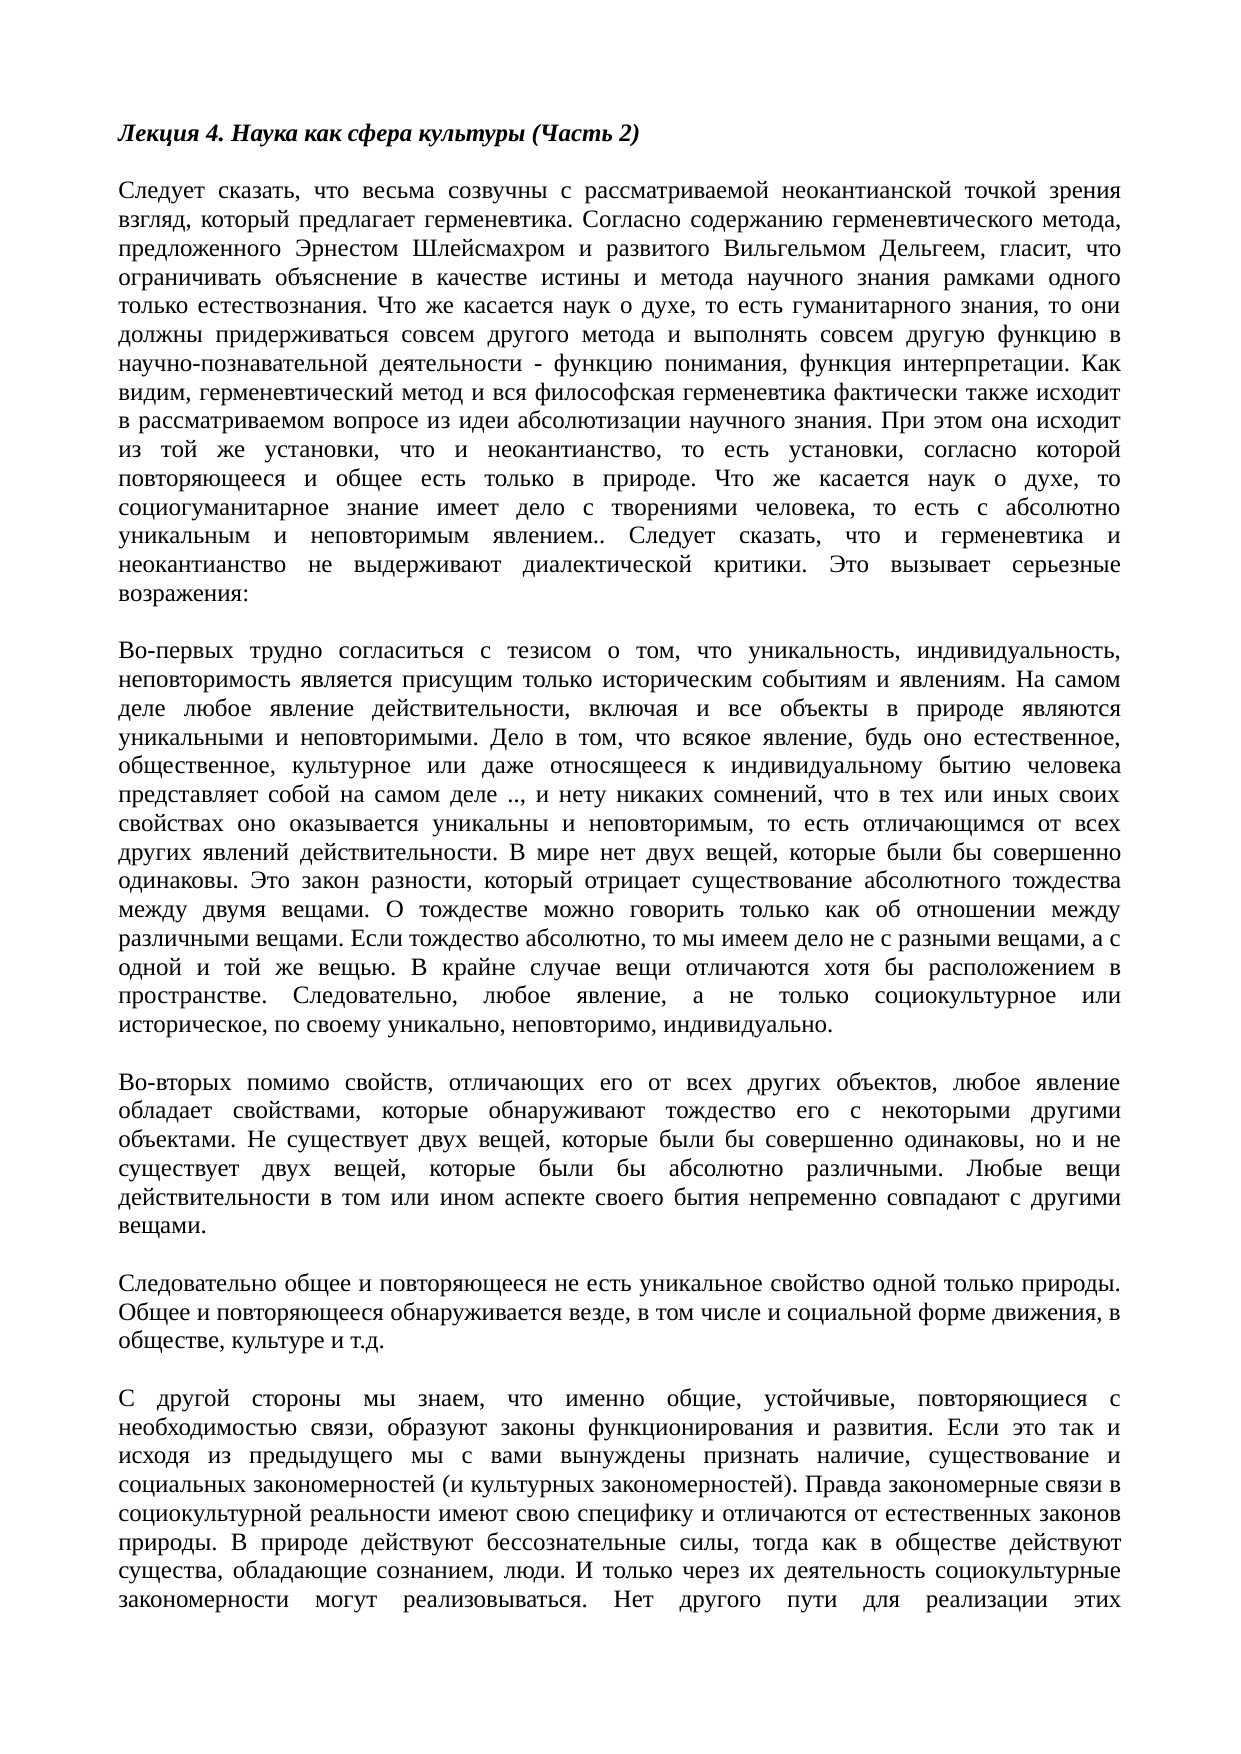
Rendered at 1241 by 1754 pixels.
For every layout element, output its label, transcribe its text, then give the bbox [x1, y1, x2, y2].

text С другой стороны мы знаем, что именно общие, устойчивые, повторяющиеся с необходимостью связи, образуют законы функционирования и развития. Если это так и исходя из предыдущего мы с вами вынуждены признать наличие, существование и социальных закономерностей (и культурных закономерностей). Правда закономерные связи в социокультурной реальности имеют свою специфику и отличаются от естественных законов природы. В природе действуют бессознательные силы, тогда как в обществе действуют существа, обладающие сознанием, люди. И только через их деятельность социокультурные закономерности могут реализовываться. Нет другого пути для реализации этих [118, 1383, 1122, 1613]
text Следует сказать, что весьма созвучны с рассматриваемой неокантианской точкой зрения взгляд, который предлагает герменевтика. Согласно содержанию герменевтического метода, предложенного Эрнестом Шлейсмахром и развитого Вильгельмом Дельгеем, гласит, что ограничивать объяснение в качестве истины и метода научного знания рамками одного только естествознания. Что же касается наук о духе, то есть гуманитарного знания, то они должны придерживаться совсем другого метода и выполнять совсем другую функцию в научно-познавательной деятельности - функцию понимания, функция интерпретации. Как видим, герменевтический метод и вся философская герменевтика фактически также исходит в рассматриваемом вопросе из идеи абсолютизации научного знания. При этом она исходит из той же установки, что и неокантианство, то есть установки, согласно которой повторяющееся и общее есть только в природе. Что же касается наук о духе, то социогуманитарное знание имеет дело с творениями человека, то есть с абсолютно уникальным и неповторимым явлением.. Следует сказать, что и герменевтика и неокантианство не выдерживают диалектической критики. Это вызывает серьезные возражения: [118, 176, 1122, 607]
text Лекция 4. Наука как сфера культуры (Часть 2) [118, 118, 1122, 147]
text Во-первых трудно согласиться с тезисом о том, что уникальность, индивидуальность, неповторимость является присущим только историческим событиям и явлениям. На самом деле любое явление действительности, включая и все объекты в природе являются уникальными и неповторимыми. Дело в том, что всякое явление, будь оно естественное, общественное, культурное или даже относящееся к индивидуальному бытию человека представляет собой на самом деле .., и нету никаких сомнений, что в тех или иных своих свойствах оно оказывается уникальны и неповторимым, то есть отличающимся от всех других явлений действительности. В мире нет двух вещей, которые были бы совершенно одинаковы. Это закон разности, который отрицает существование абсолютного тождества между двумя вещами. О тождестве можно говорить только как об отношении между различными вещами. Если тождество абсолютно, то мы имеем дело не с разными вещами, а с одной и той же вещью. В крайне случае вещи отличаются хотя бы расположением в пространстве. Следовательно, любое явление, а не только социокультурное или историческое, по своему уникально, неповторимо, индивидуально. [118, 636, 1122, 1038]
text Во-вторых помимо свойств, отличающих его от всех других объектов, любое явление обладает свойствами, которые обнаруживают тождество его с некоторыми другими объектами. Не существует двух вещей, которые были бы совершенно одинаковы, но и не существует двух вещей, которые были бы абсолютно различными. Любые вещи действительности в том или ином аспекте своего бытия непременно совпадают с другими вещами. [118, 1067, 1122, 1239]
text Следовательно общее и повторяющееся не есть уникальное свойство одной только природы. Общее и повторяющееся обнаруживается везде, в том числе и социальной форме движения, в обществе, культуре и т.д. [118, 1268, 1122, 1354]
